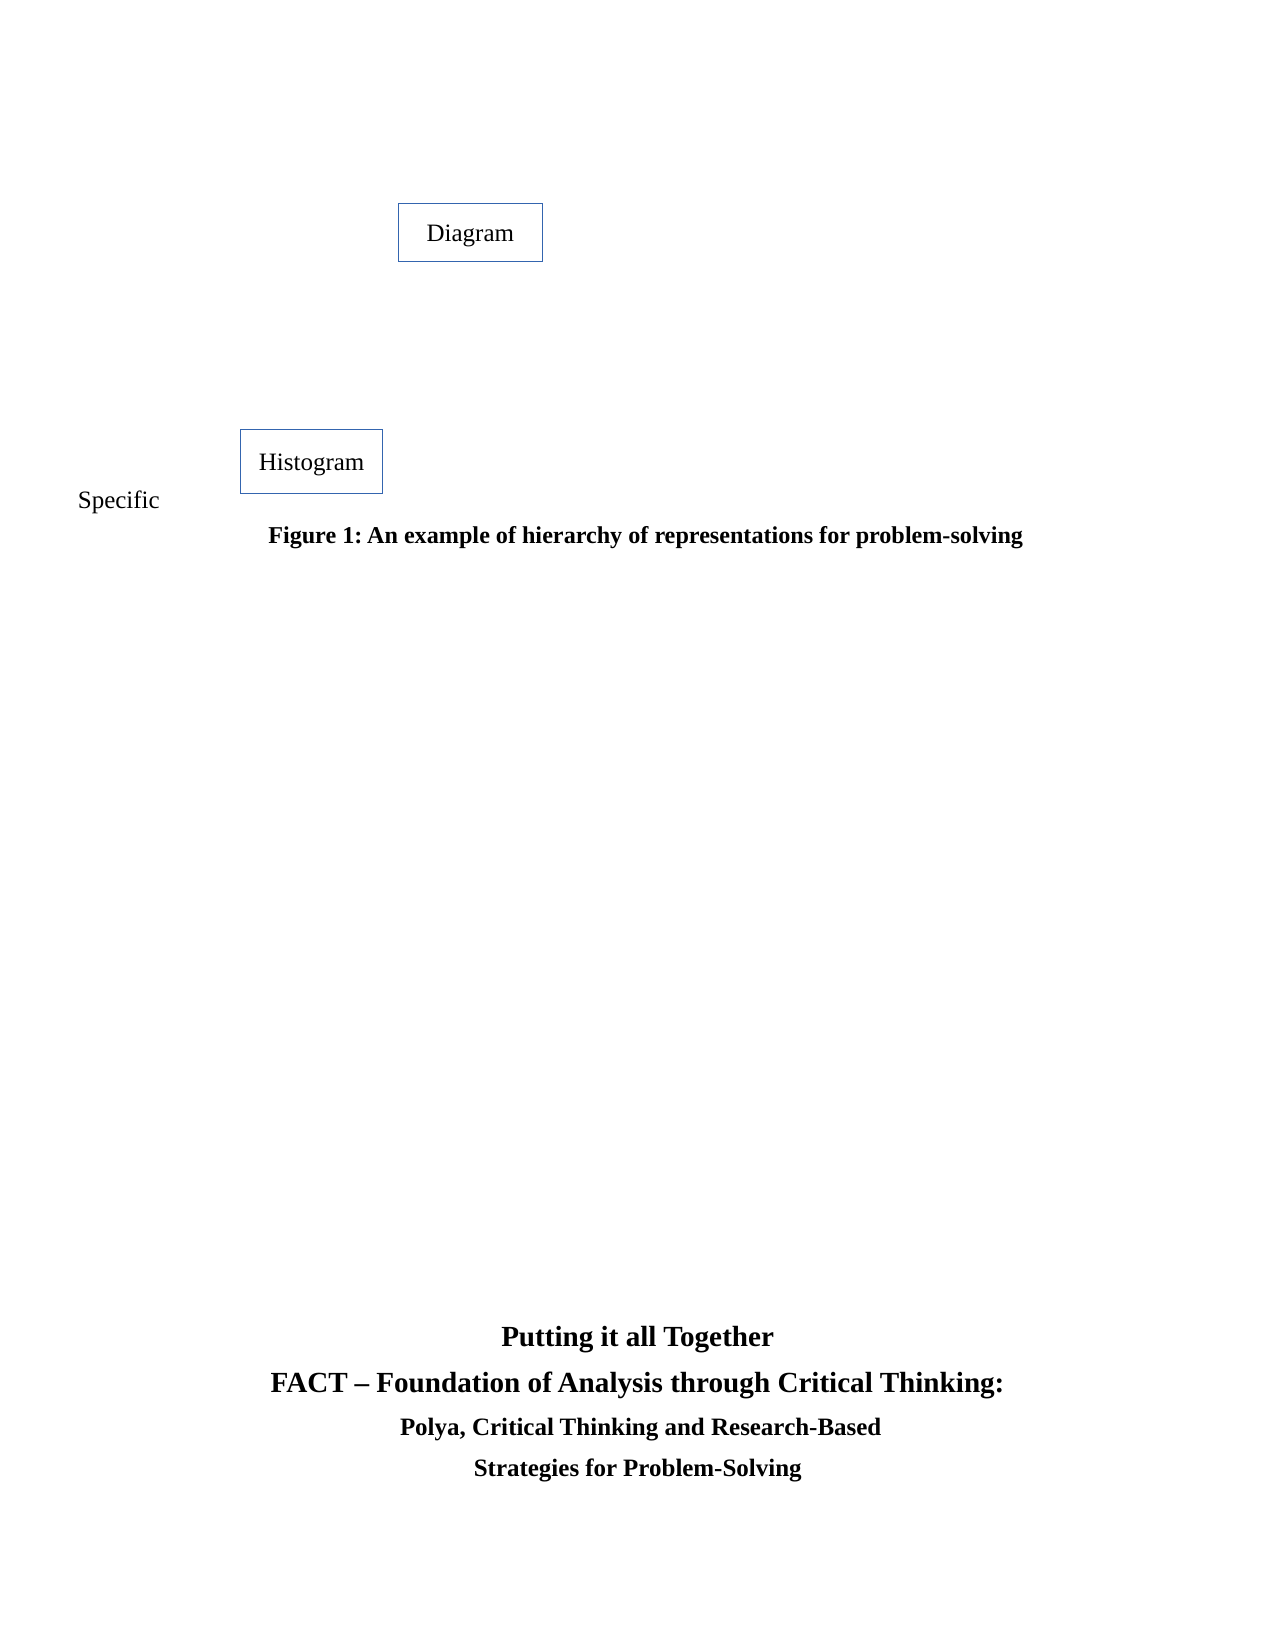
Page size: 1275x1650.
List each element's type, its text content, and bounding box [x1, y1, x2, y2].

text Strategies for Problem-Solving [118, 1453, 1157, 1482]
text Figure 1: An example of hierarchy of representations for problem-solving [118, 521, 1157, 568]
text Putting it all Together [118, 1319, 1157, 1353]
text Polya, Critical Thinking and Research-Based [118, 1412, 1157, 1440]
text FACT – Foundation of Analysis through Critical Thinking: [118, 1366, 1157, 1399]
